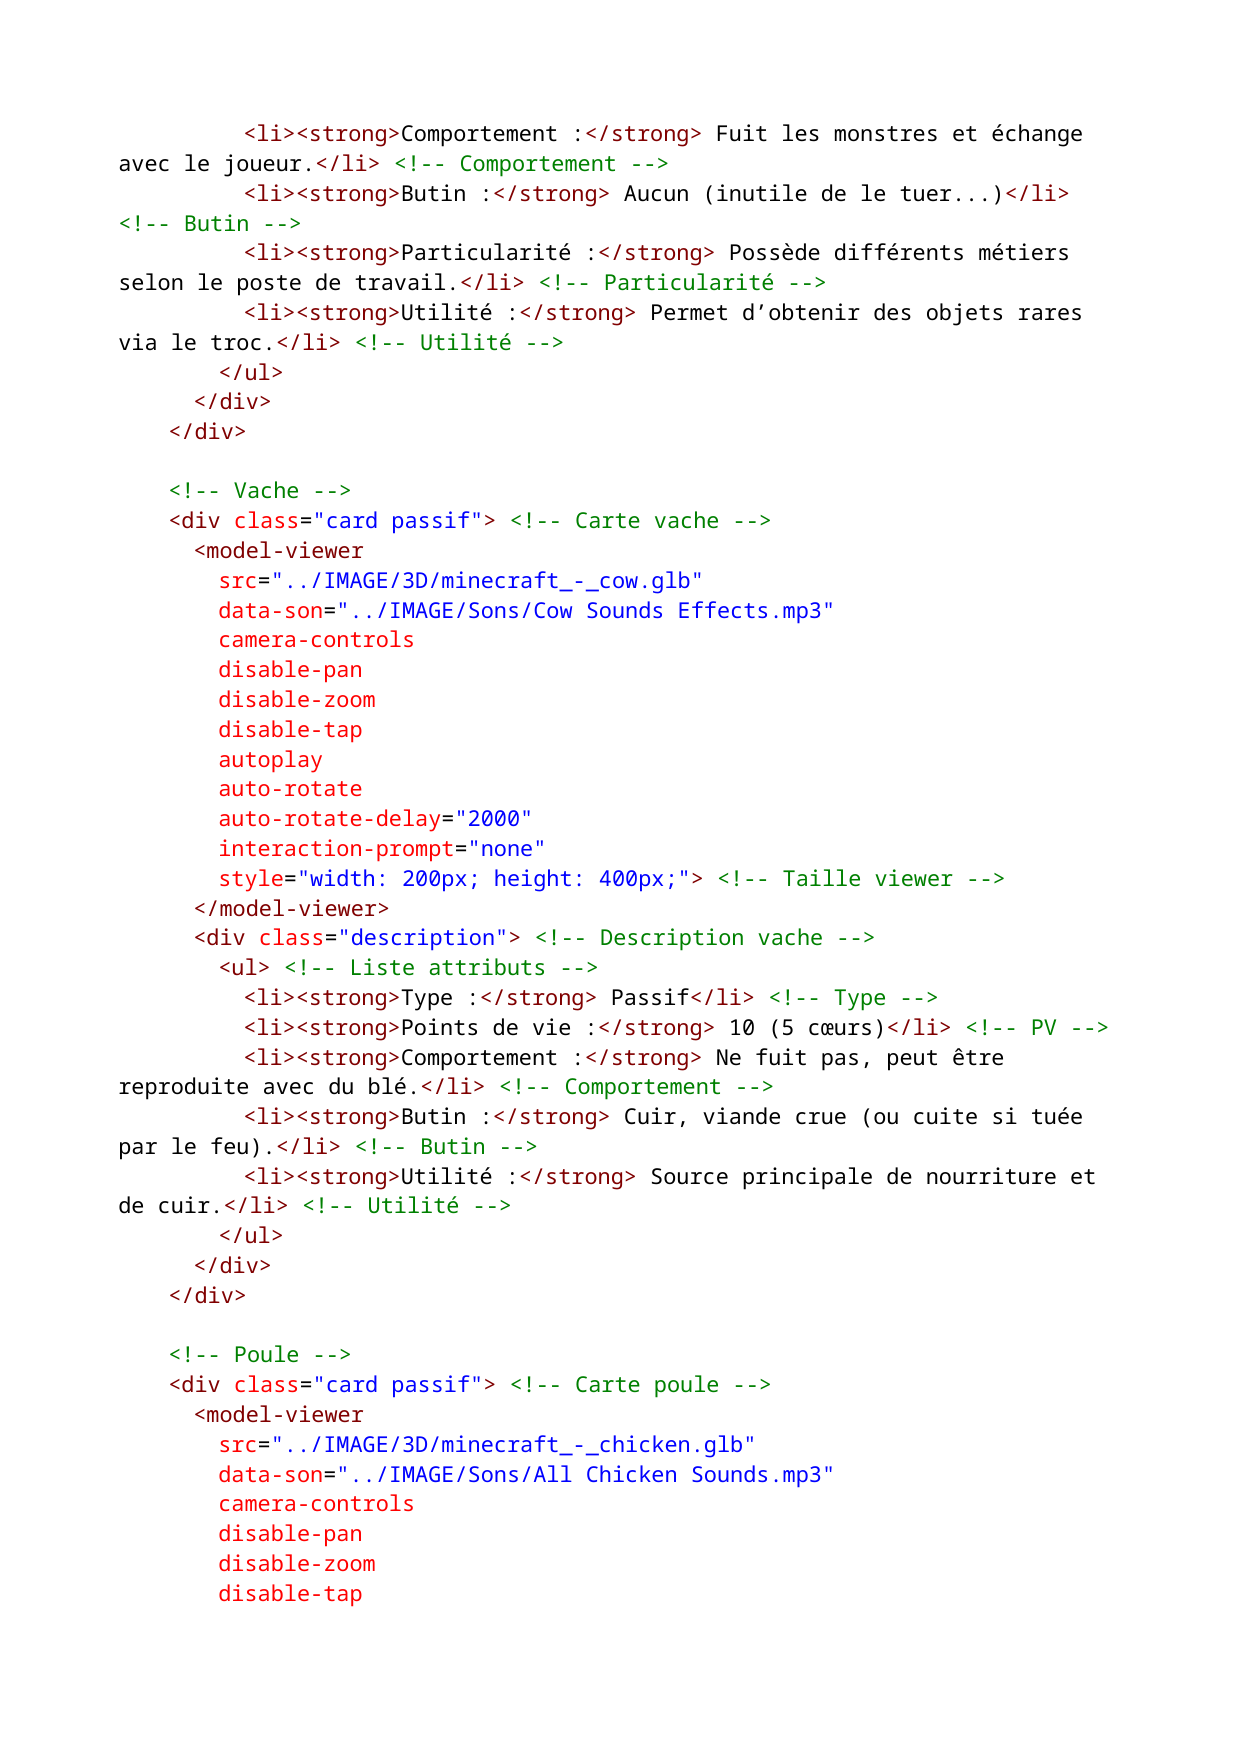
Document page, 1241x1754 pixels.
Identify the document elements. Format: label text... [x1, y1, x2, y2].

text disable-pan [118, 654, 1122, 684]
text </div> [118, 1280, 1122, 1310]
text src="../IMAGE/3D/minecraft_-_cow.glb" [118, 565, 1122, 595]
text <li><strong>Butin :</strong> Cuir, viande crue (ou cuite si tuée par le feu).</li> <!-- Butin --> [118, 1101, 1122, 1161]
text </div> [118, 1250, 1122, 1280]
text <model-viewer [118, 535, 1122, 565]
text <model-viewer [118, 1399, 1122, 1429]
text </ul> [118, 1220, 1122, 1250]
text interaction-prompt="none" [118, 833, 1122, 863]
text <div class="card passif"> <!-- Carte poule --> [118, 1369, 1122, 1399]
text disable-zoom [118, 684, 1122, 714]
text disable-zoom [118, 1548, 1122, 1578]
text <li><strong>Utilité :</strong> Permet d’obtenir des objets rares via le troc.</li> <!-- Utilité --> [118, 297, 1122, 356]
text </div> [118, 386, 1122, 416]
text disable-pan [118, 1518, 1122, 1548]
text data-son="../IMAGE/Sons/All Chicken Sounds.mp3" [118, 1458, 1122, 1488]
text auto-rotate-delay="2000" [118, 803, 1122, 833]
text <li><strong>Type :</strong> Passif</li> <!-- Type --> [118, 982, 1122, 1012]
text data-son="../IMAGE/Sons/Cow Sounds Effects.mp3" [118, 595, 1122, 624]
text </model-viewer> [118, 893, 1122, 922]
text camera-controls [118, 624, 1122, 654]
text disable-tap [118, 714, 1122, 744]
text <!-- Vache --> [118, 476, 1122, 505]
text style="width: 200px; height: 400px;"> <!-- Taille viewer --> [118, 863, 1122, 893]
text </div> [118, 416, 1122, 446]
text </ul> [118, 356, 1122, 386]
text <li><strong>Comportement :</strong> Fuit les monstres et échange avec le joueur.</li> <!-- Comportement --> [118, 118, 1122, 178]
text <li><strong>Utilité :</strong> Source principale de nourriture et de cuir.</li> <!-- Utilité --> [118, 1161, 1122, 1220]
text autoplay [118, 744, 1122, 773]
text <li><strong>Points de vie :</strong> 10 (5 cœurs)</li> <!-- PV --> [118, 1012, 1122, 1042]
text <li><strong>Particularité :</strong> Possède différents métiers selon le poste de travail.</li> <!-- Particularité --> [118, 237, 1122, 297]
text <li><strong>Comportement :</strong> Ne fuit pas, peut être reproduite avec du blé.</li> <!-- Comportement --> [118, 1042, 1122, 1101]
text <div class="card passif"> <!-- Carte vache --> [118, 505, 1122, 535]
text <!-- Poule --> [118, 1339, 1122, 1369]
text src="../IMAGE/3D/minecraft_-_chicken.glb" [118, 1429, 1122, 1458]
text <li><strong>Butin :</strong> Aucun (inutile de le tuer...)</li> <!-- Butin --> [118, 178, 1122, 237]
text camera-controls [118, 1488, 1122, 1518]
text disable-tap [118, 1578, 1122, 1607]
text auto-rotate [118, 773, 1122, 803]
text <div class="description"> <!-- Description vache --> [118, 922, 1122, 952]
text <ul> <!-- Liste attributs --> [118, 952, 1122, 982]
